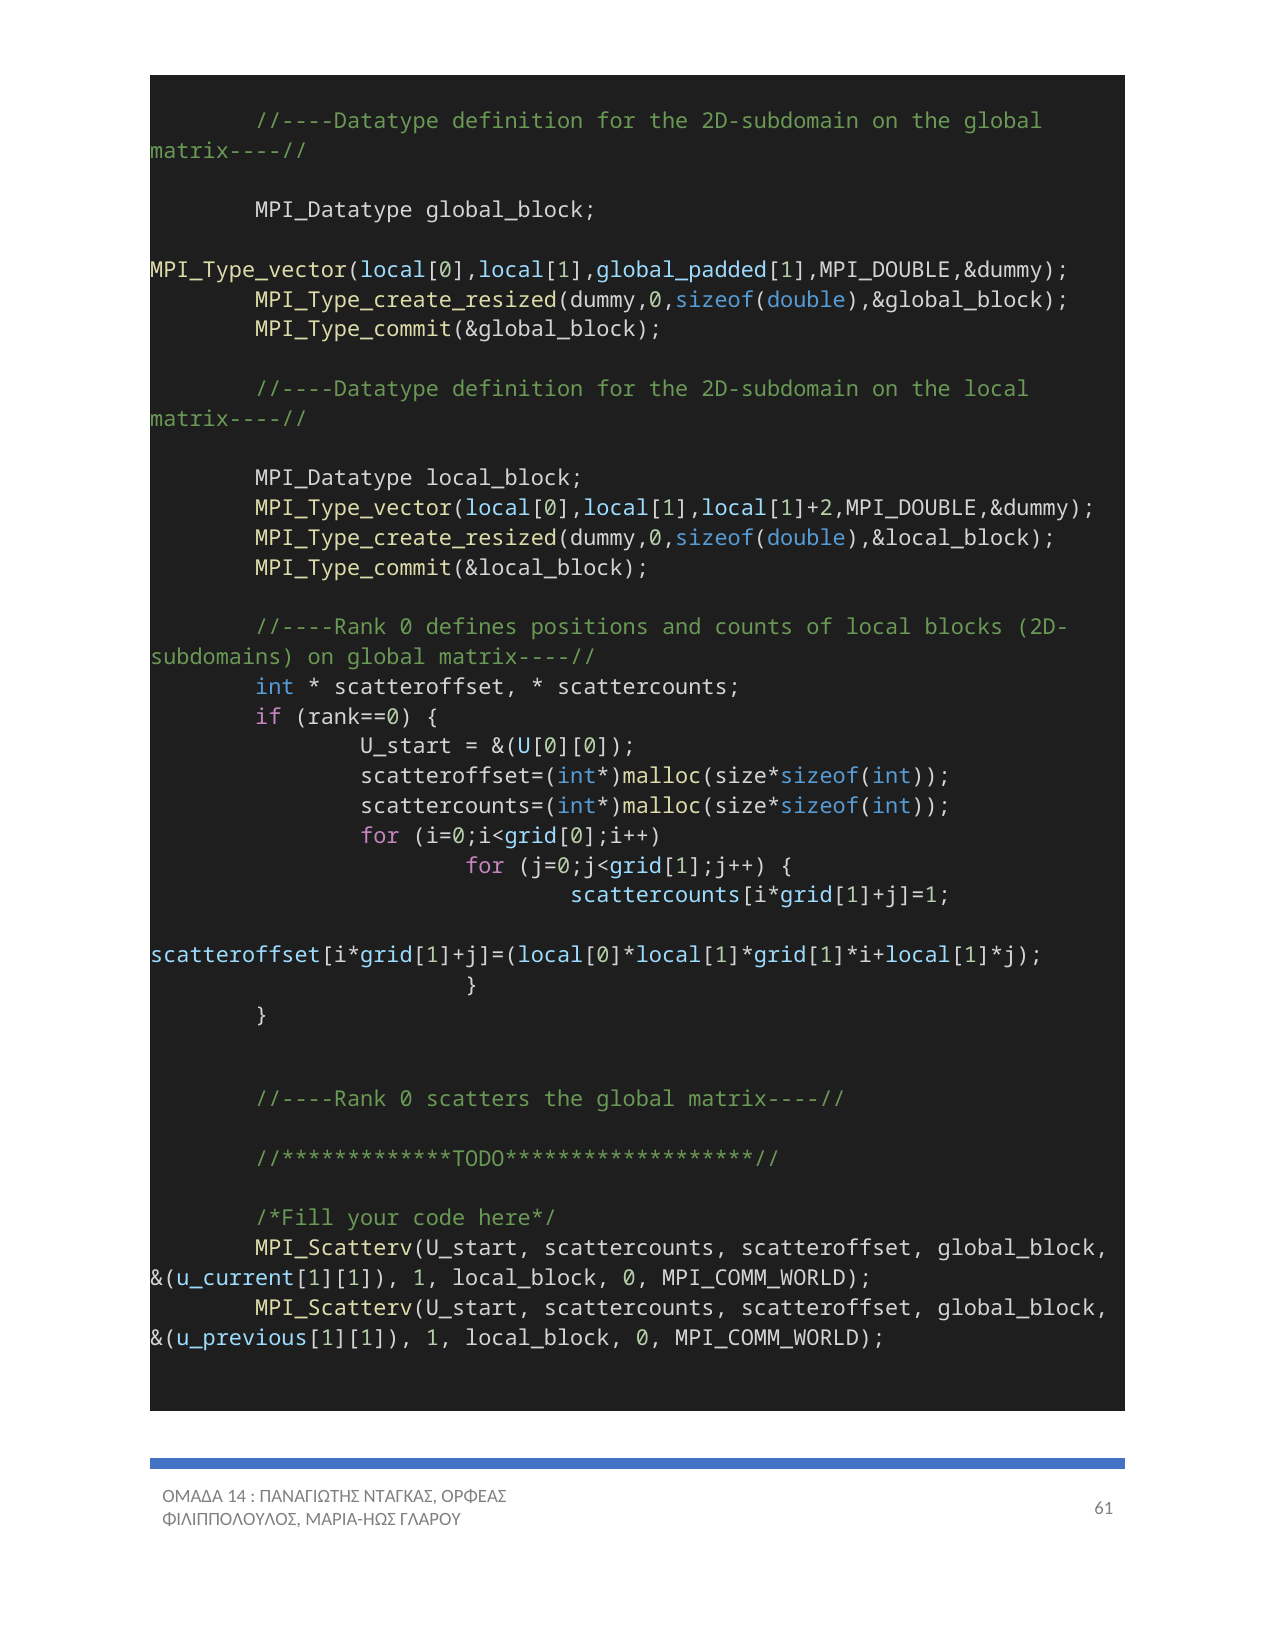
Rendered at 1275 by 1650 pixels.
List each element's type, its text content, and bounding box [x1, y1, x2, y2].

text scattercounts[i*grid[1]+j]=1; [150, 879, 1125, 909]
text //----Datatype definition for the 2D-subdomain on the local matrix----// [150, 373, 1125, 432]
text U_start = &(U[0][0]); [150, 730, 1125, 760]
text scattercounts=(int*)malloc(size*sizeof(int)); [150, 790, 1125, 820]
text scatteroffset=(int*)malloc(size*sizeof(int)); [150, 760, 1125, 790]
text MPI_Type_commit(&global_block); [150, 313, 1125, 343]
text MPI_Type_vector(local[0],local[1],local[1]+2,MPI_DOUBLE,&dummy); [150, 492, 1125, 522]
text int * scatteroffset, * scattercounts; [150, 671, 1125, 701]
text for (j=0;j<grid[1];j++) { [150, 849, 1125, 879]
text } [150, 998, 1125, 1028]
text //----Datatype definition for the 2D-subdomain on the global matrix----// [150, 105, 1125, 164]
text //----Rank 0 scatters the global matrix----// [150, 1083, 1125, 1113]
text MPI_Type_create_resized(dummy,0,sizeof(double),&global_block); [150, 283, 1125, 313]
text /*Fill your code here*/ [150, 1202, 1125, 1232]
text MPI_Type_vector(local[0],local[1],global_padded[1],MPI_DOUBLE,&dummy); [150, 224, 1125, 283]
text for (i=0;i<grid[0];i++) [150, 820, 1125, 849]
text MPI_Scatterv(U_start, scattercounts, scatteroffset, global_block, &(u_previous[1][1]), 1, local_block, 0, MPI_COMM_WORLD); [150, 1292, 1125, 1351]
text //*************TODO*******************// [150, 1143, 1125, 1172]
text MPI_Datatype local_block; [150, 462, 1125, 492]
text MPI_Type_commit(&local_block); [150, 552, 1125, 581]
text MPI_Scatterv(U_start, scattercounts, scatteroffset, global_block, &(u_current[1][1]), 1, local_block, 0, MPI_COMM_WORLD); [150, 1232, 1125, 1292]
text MPI_Datatype global_block; [150, 194, 1125, 224]
text MPI_Type_create_resized(dummy,0,sizeof(double),&local_block); [150, 522, 1125, 552]
text //----Rank 0 defines positions and counts of local blocks (2D-subdomains) on global matrix----// [150, 611, 1125, 671]
text } [150, 969, 1125, 998]
text if (rank==0) { [150, 701, 1125, 730]
text scatteroffset[i*grid[1]+j]=(local[0]*local[1]*grid[1]*i+local[1]*j); [150, 909, 1125, 969]
